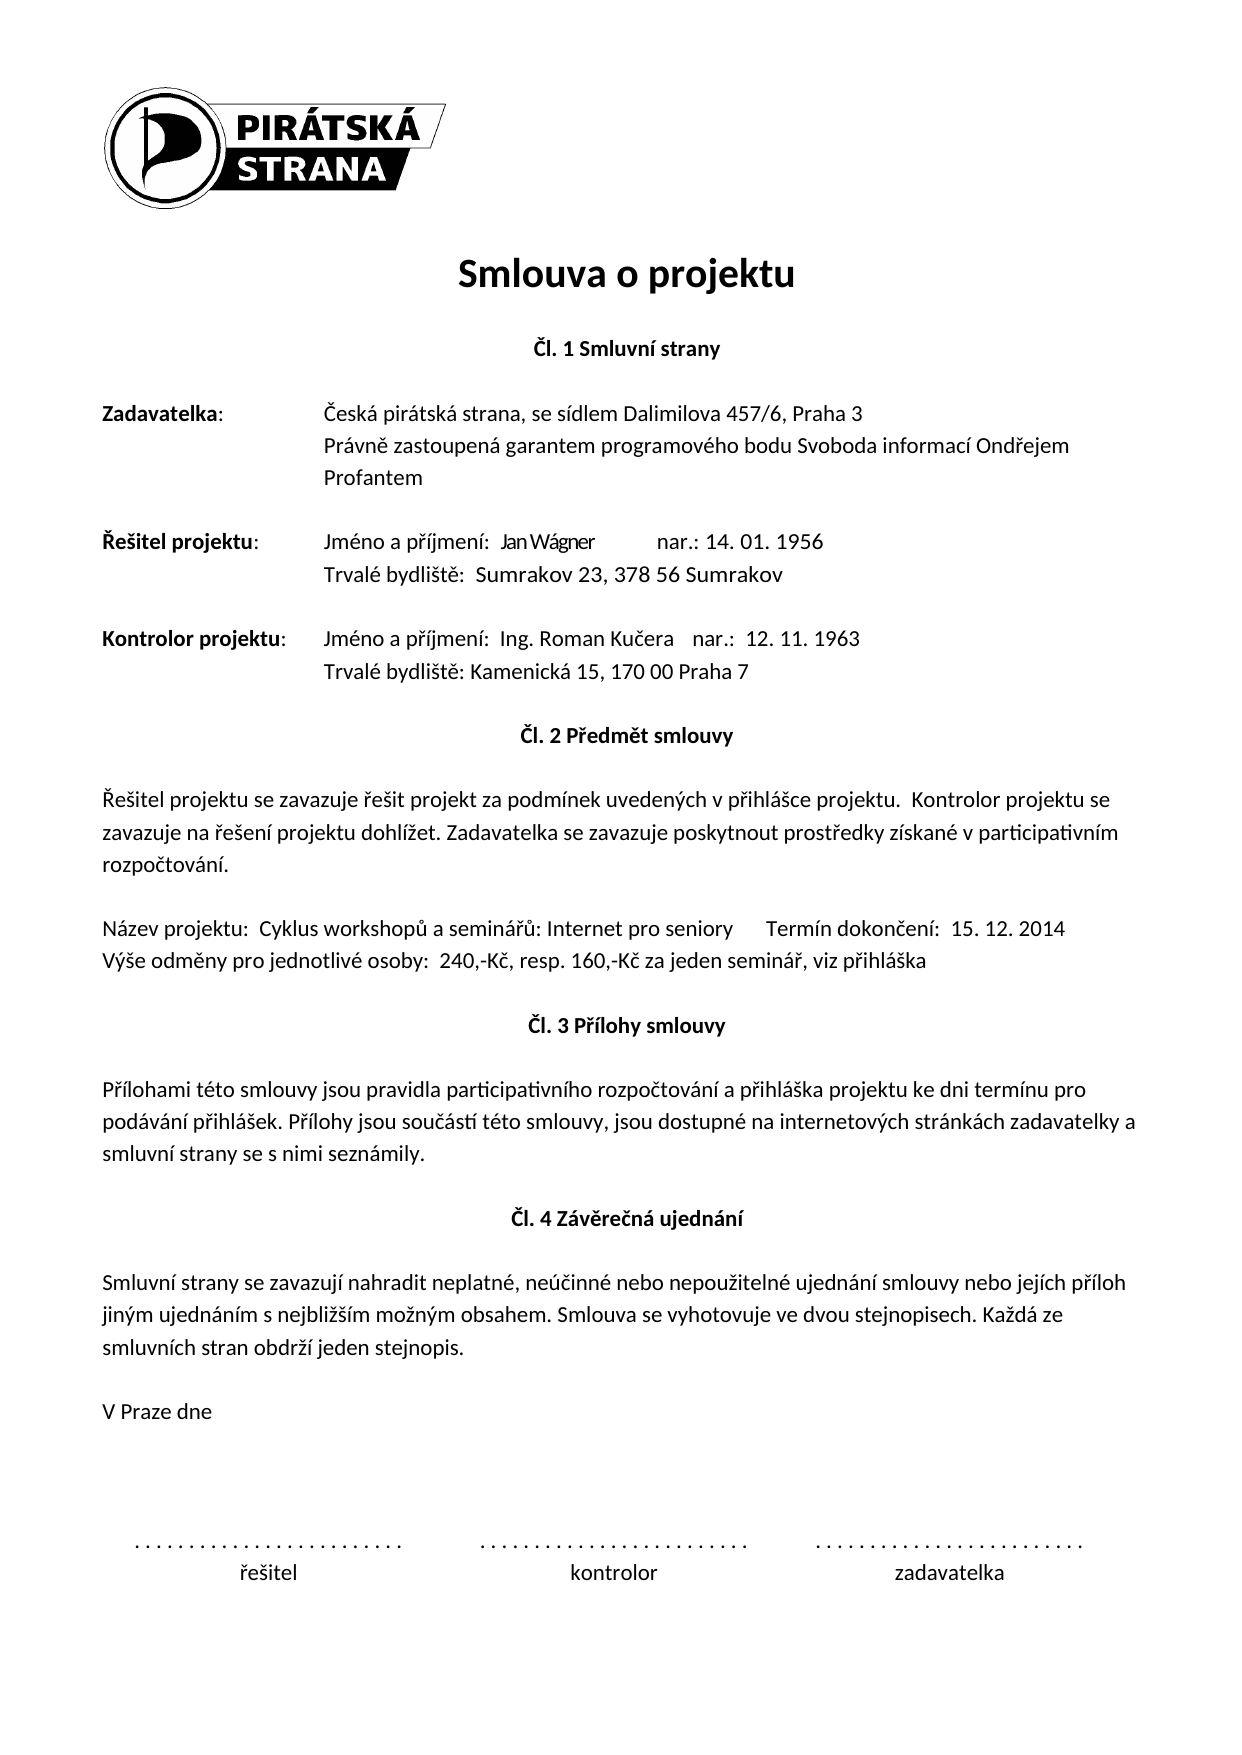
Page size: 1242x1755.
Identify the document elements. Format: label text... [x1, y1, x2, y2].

text Trvalé bydliště: Kamenická 15, 170 00 Praha 7 [324, 657, 1152, 685]
text . . . . . . . . . . . . . . . . . . . . . . . . . [102, 1526, 435, 1554]
text řešitel [102, 1558, 435, 1586]
text Právně zastoupená garantem programového bodu Svoboda informací Ondřejem Profantem [324, 431, 1152, 491]
text Čl. 1 Smluvní strany [102, 334, 1152, 362]
text . . . . . . . . . . . . . . . . . . . . . . . . . kontrolor [476, 1526, 752, 1586]
text Smluvní strany se zavazují nahradit neplatné, neúčinné nebo nepoužitelné ujednání smlouvy nebo jejích příloh jiným ujednáním s nejbližším možným obsahem. Smlouva se vyhotovuje ve dvou stejnopisech. Každá ze smluvních stran obdrží jeden stejnopis. [102, 1268, 1152, 1361]
text Smlouva o projektu [102, 247, 1152, 298]
text Kontrolor projektu: Jméno a příjmení: Ing. Roman Kučera nar.: 12. 11. 1963 [102, 624, 1152, 653]
text Název projektu: Cyklus workshopů a seminářů: Internet pro seniory Termín dokončení: 15. 12. 2014 [102, 914, 1152, 942]
text V Praze dne [102, 1397, 1152, 1425]
text Výše odměny pro jednotlivé osoby: 240,-Kč, resp. 160,-Kč za jeden seminář, viz přihláška [102, 946, 1152, 974]
text Čl. 3 Přílohy smlouvy [102, 1011, 1152, 1039]
text Čl. 2 Předmět smlouvy [102, 721, 1152, 749]
text Přílohami této smlouvy jsou pravidla participativního rozpočtování a přihláška projektu ke dni termínu pro podávání přihlášek. Přílohy jsou součástí této smlouvy, jsou dostupné na internetových stránkách zadavatelky a smluvní strany se s nimi seznámily. [102, 1075, 1152, 1168]
text . . . . . . . . . . . . . . . . . . . . . . . . . zadavatelka [793, 1526, 1106, 1586]
text Zadavatelka: Česká pirátská strana, se sídlem Dalimilova 457/6, Praha 3 [102, 399, 1152, 427]
text Čl. 4 Závěrečná ujednání [102, 1204, 1152, 1232]
text Trvalé bydliště: Sumrakov 23, 378 56 Sumrakov [324, 560, 1152, 588]
text Řešitel projektu: Jméno a příjmení: Jan Wágner nar.: 14. 01. 1956 [102, 527, 1151, 556]
text Řešitel projektu se zavazuje řešit projekt za podmínek uvedených v přihlášce projektu. Kontrolor projektu se zavazuje na řešení projektu dohlížet. Zadavatelka se zavazuje poskytnout prostředky získané v participativním rozpočtování. [102, 786, 1152, 878]
